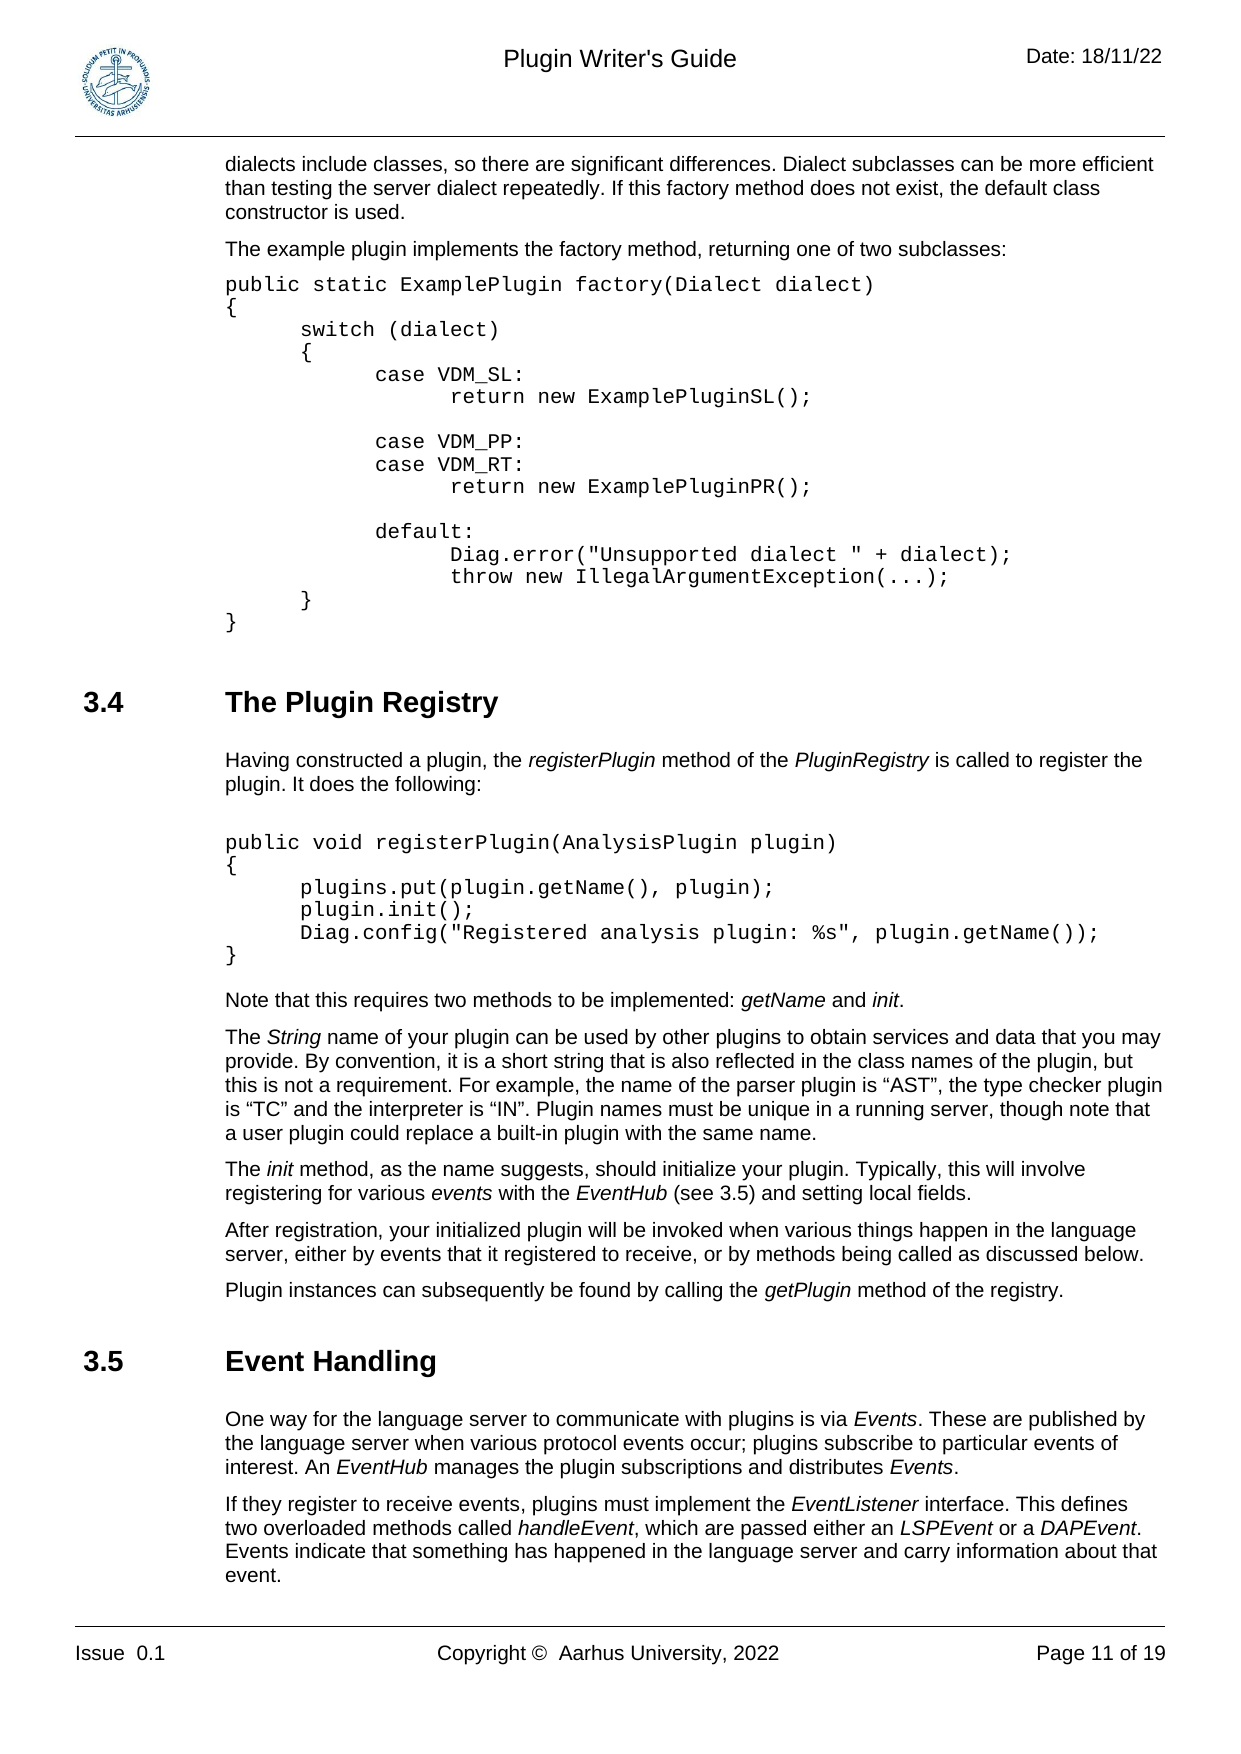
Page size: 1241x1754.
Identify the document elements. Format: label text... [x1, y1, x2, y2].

text case VDM_SL: [225, 363, 1165, 386]
text The init method, as the name suggests, should initialize your plugin. Typically, this will involve registering for various events with the EventHub (see 3.5) and setting local fields. [225, 1157, 1165, 1205]
text The example plugin implements the factory method, returning one of two subclasses: [225, 237, 1165, 261]
subtitle Event Handling [75, 1345, 1165, 1377]
text { [225, 296, 1165, 318]
text { [225, 341, 1165, 363]
text case VDM_RT: [225, 453, 1165, 476]
text default: [225, 521, 1165, 543]
text } [225, 944, 1165, 966]
text public static ExamplePlugin factory(Dialect dialect) [225, 273, 1165, 296]
picture [78, 44, 153, 120]
text Plugin instances can subsequently be found by calling the getPlugin method of the registry. [225, 1278, 1165, 1302]
text plugin.init(); [225, 899, 1165, 921]
text throw new IllegalArgumentException(...); [225, 566, 1165, 588]
text } [225, 588, 1165, 611]
text { [225, 854, 1165, 876]
text case VDM_PP: [225, 431, 1165, 453]
text The String name of your plugin can be used by other plugins to obtain services and data that you may provide. By convention, it is a short string that is also reflected in the class names of the plugin, but this is not a requirement. For example, the name of the parser plugin is “AST”, the type checker plugin is “TC” and the interpreter is “IN”. Plugin names must be unique in a running server, though note that a user plugin could replace a built-in plugin with the same name. [225, 1025, 1165, 1145]
text } [225, 611, 1165, 633]
subtitle The Plugin Registry [75, 686, 1165, 718]
text After registration, your initialized plugin will be invoked when various things happen in the language server, either by events that it registered to receive, or by methods being called as discussed below. [225, 1218, 1165, 1266]
text If they register to receive events, plugins must implement the EventListener interface. This defines two overloaded methods called handleEvent, which are passed either an LSPEvent or a DAPEvent. Events indicate that something has happened in the language server and carry information about that event. [225, 1492, 1165, 1588]
text One way for the language server to communicate with plugins is via Events. These are published by the language server when various protocol events occur; plugins subscribe to particular events of interest. An EventHub manages the plugin subscriptions and distributes Events. [225, 1407, 1165, 1479]
text Diag.config("Registered analysis plugin: %s", plugin.getName()); [225, 921, 1165, 944]
text Note that this requires two methods to be implemented: getName and init. [225, 989, 1165, 1013]
text return new ExamplePluginPR(); [225, 476, 1165, 498]
text public void registerPlugin(AnalysisPlugin plugin) [225, 831, 1165, 854]
text return new ExamplePluginSL(); [225, 386, 1165, 408]
text Having constructed a plugin, the registerPlugin method of the PluginRegistry is called to register the plugin. It does the following: [225, 748, 1165, 796]
text dialects include classes, so there are significant differences. Dialect subclasses can be more efficient than testing the server dialect repeatedly. If this factory method does not exist, the default class constructor is used. [225, 152, 1165, 224]
text plugins.put(plugin.getName(), plugin); [225, 876, 1165, 899]
text switch (dialect) [225, 318, 1165, 341]
text Diag.error("Unsupported dialect " + dialect); [225, 543, 1165, 566]
